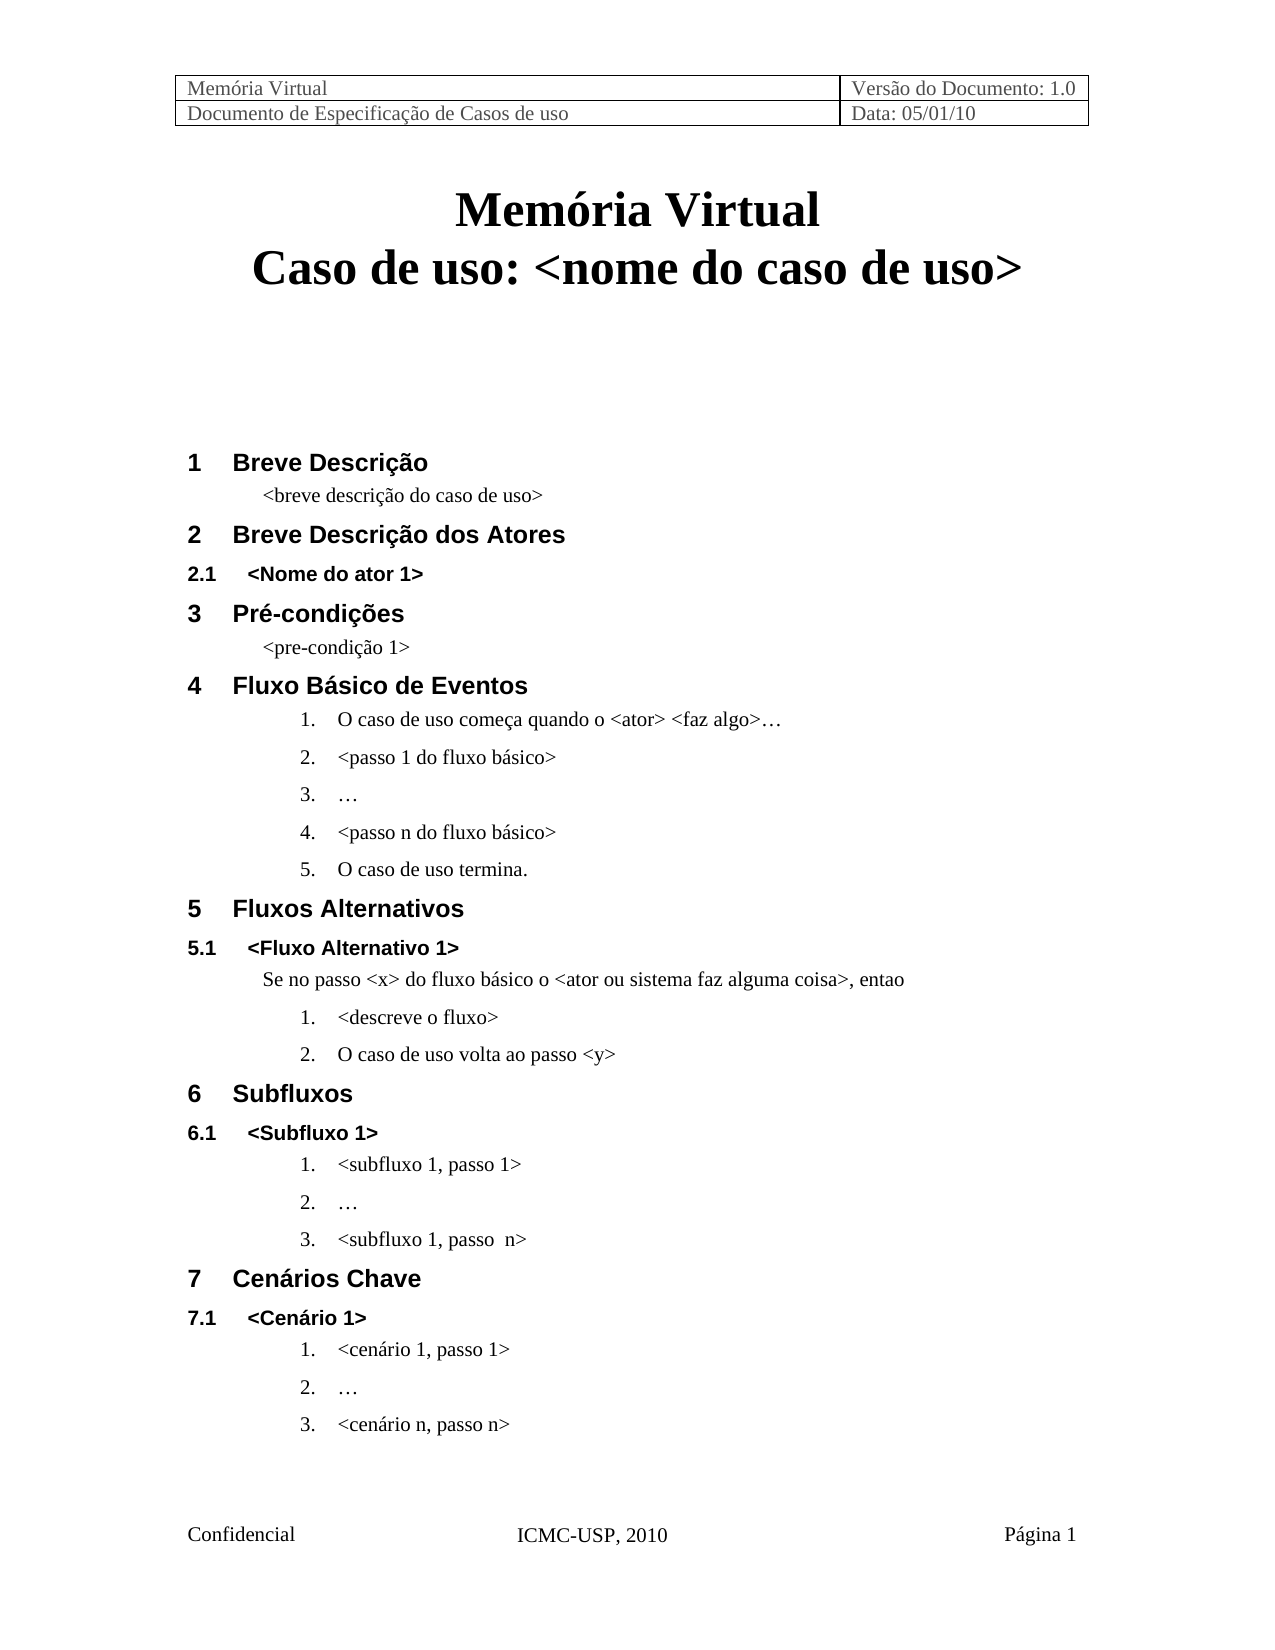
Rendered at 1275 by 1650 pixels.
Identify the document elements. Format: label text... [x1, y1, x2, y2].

list <cenário 1, passo 1> [300, 1336, 1087, 1361]
list … [300, 781, 1087, 806]
subtitle <Nome do ator 1> [187, 561, 1087, 586]
subtitle Pré-condições [187, 599, 1087, 627]
list O caso de uso começa quando o <ator> <faz algo>… [300, 706, 1087, 731]
subtitle Fluxo Básico de Eventos [187, 671, 1087, 700]
title Memória Virtual Caso de uso: <nome do caso de uso> [187, 180, 1087, 295]
subtitle Breve Descrição [187, 447, 1087, 476]
list … [300, 1189, 1087, 1214]
list <cenário n, passo n> [300, 1411, 1087, 1436]
subtitle Fluxos Alternativos [187, 894, 1087, 922]
list <passo n do fluxo básico> [300, 819, 1087, 844]
text <pre-condição 1> [262, 634, 1087, 659]
list <subfluxo 1, passo n> [300, 1226, 1087, 1251]
list O caso de uso termina. [300, 856, 1087, 881]
subtitle Breve Descrição dos Atores [187, 520, 1087, 549]
subtitle Subfluxos [187, 1079, 1087, 1107]
list O caso de uso volta ao passo <y> [300, 1041, 1087, 1066]
subtitle <Cenário 1> [187, 1305, 1087, 1330]
list <descreve o fluxo> [300, 1004, 1087, 1029]
subtitle <Fluxo Alternativo 1> [187, 935, 1087, 960]
text <breve descrição do caso de uso> [262, 482, 1087, 507]
list … [300, 1374, 1087, 1399]
subtitle <Subfluxo 1> [187, 1120, 1087, 1145]
list <passo 1 do fluxo básico> [300, 744, 1087, 769]
subtitle Cenários Chave [187, 1264, 1087, 1292]
list <subfluxo 1, passo 1> [300, 1151, 1087, 1176]
text Se no passo <x> do fluxo básico o <ator ou sistema faz alguma coisa>, entao [262, 966, 1087, 991]
